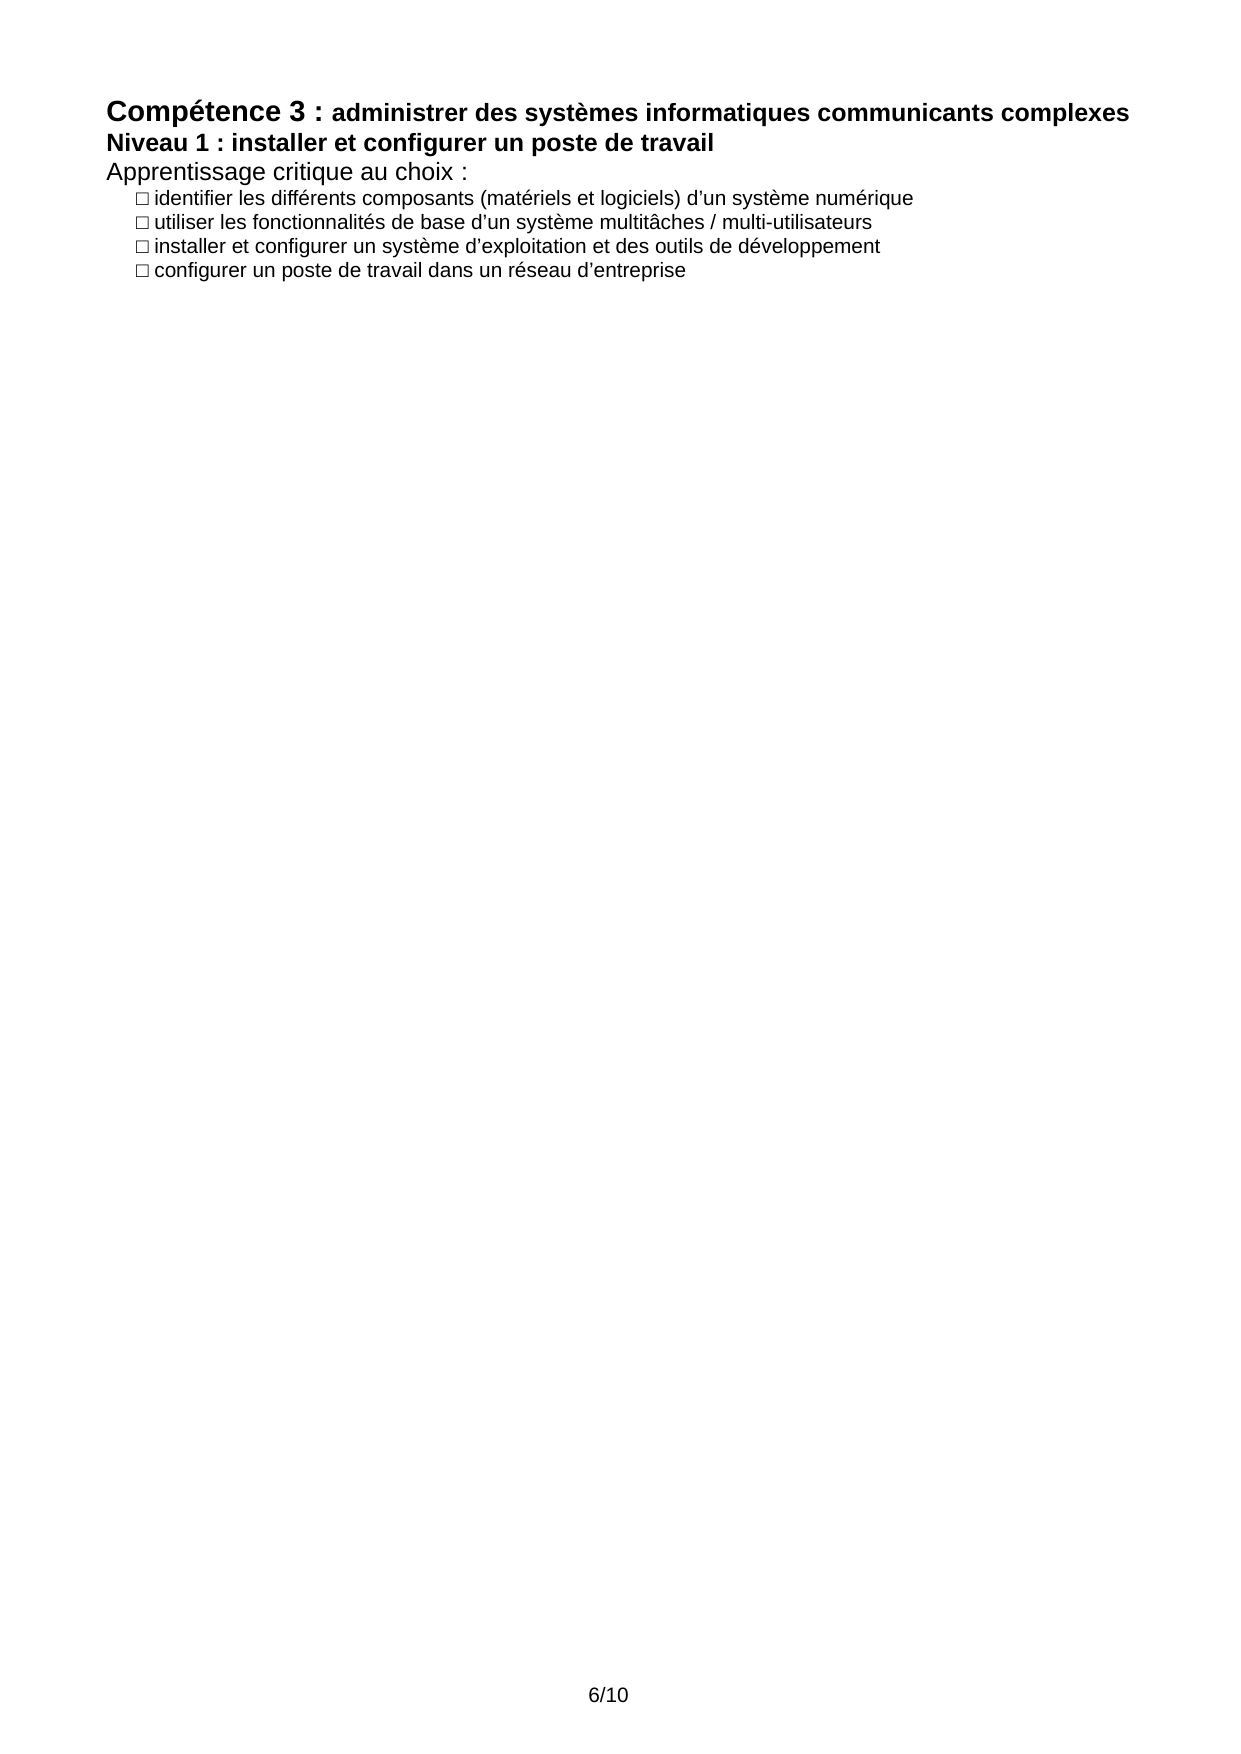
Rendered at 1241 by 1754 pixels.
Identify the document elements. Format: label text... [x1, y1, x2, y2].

text Apprentissage critique au choix : [106, 157, 1134, 186]
text Niveau 1 : installer et configurer un poste de travail [106, 128, 1134, 157]
text □ utiliser les fonctionnalités de base d’un système multitâches / multi-utilisateurs [136, 209, 1134, 233]
text □ identifier les différents composants (matériels et logiciels) d’un système numérique [136, 186, 1134, 209]
text Compétence 3 : administrer des systèmes informatiques communicants complexes [106, 94, 1134, 128]
text □ configurer un poste de travail dans un réseau d’entreprise [136, 257, 1134, 281]
text □ installer et configurer un système d’exploitation et des outils de développement [136, 233, 1134, 257]
